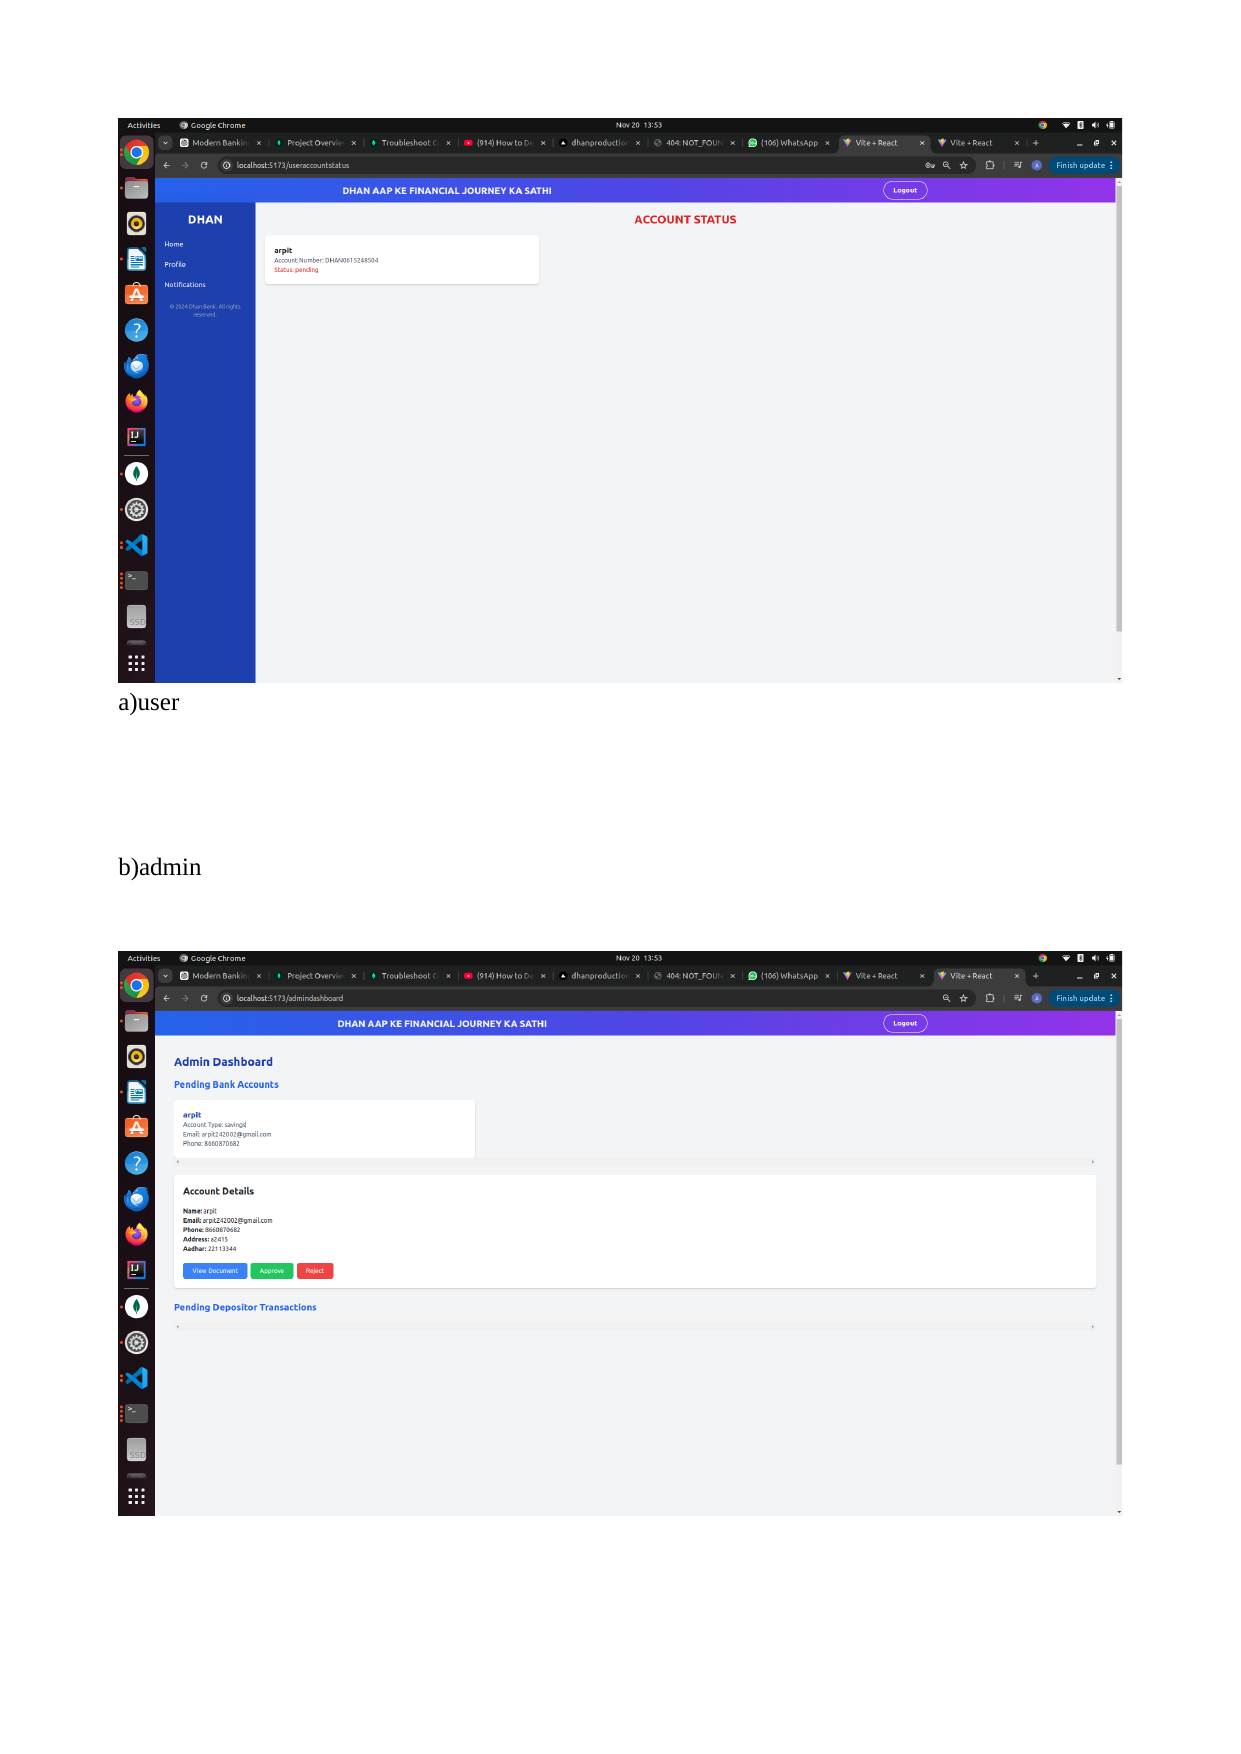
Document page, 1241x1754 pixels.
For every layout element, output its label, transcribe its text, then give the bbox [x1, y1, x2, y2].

text a)user b)admin [118, 683, 1122, 914]
picture [118, 118, 1123, 683]
picture [118, 951, 1123, 1516]
